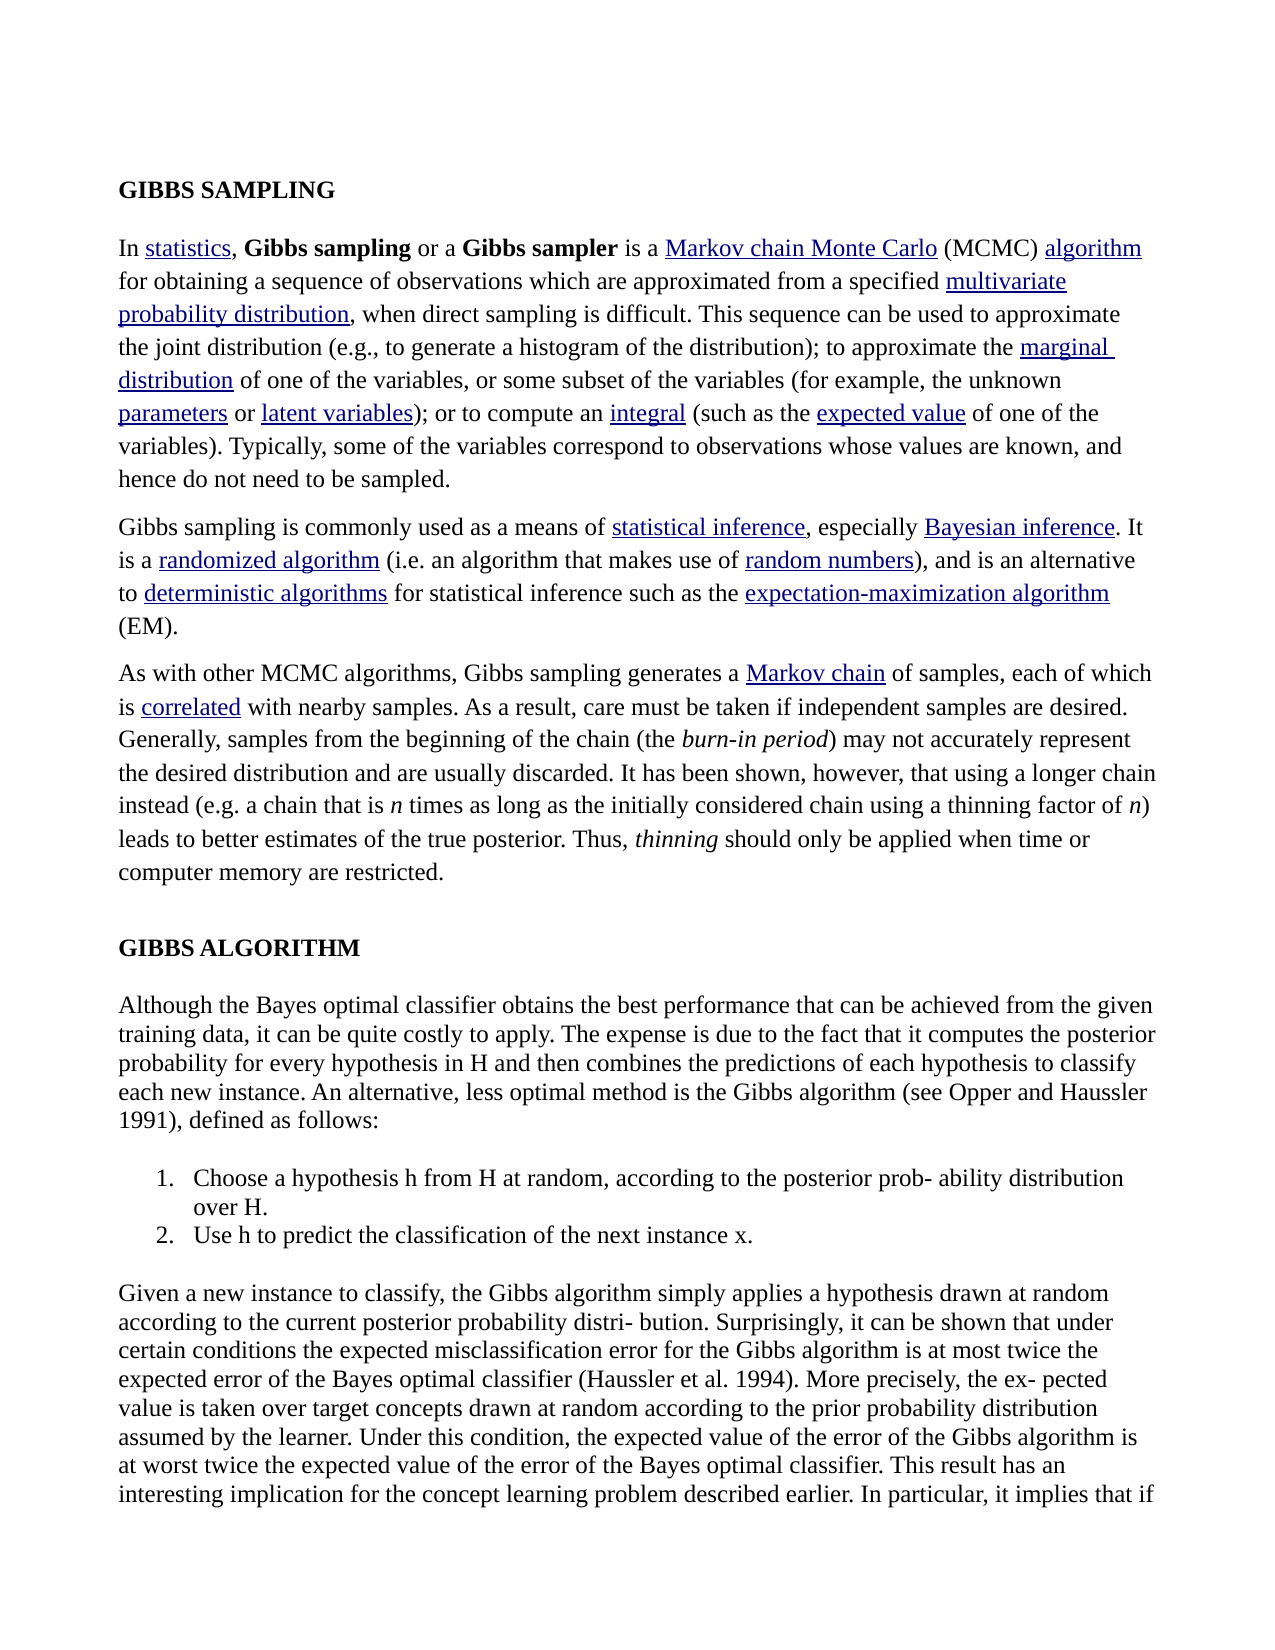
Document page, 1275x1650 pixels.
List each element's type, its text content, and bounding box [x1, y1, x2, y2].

list Choose a hypothesis h from H at random, according to the posterior prob- ability distribution over H. [156, 1163, 1157, 1221]
text Although the Bayes optimal classifier obtains the best performance that can be achieved from the given training data, it can be quite costly to apply. The expense is due to the fact that it computes the posterior probability for every hypothesis in H and then combines the predictions of each hypothesis to classify each new instance. An alternative, less optimal method is the Gibbs algorithm (see Opper and Haussler 1991), defined as follows: [118, 991, 1157, 1134]
text As with other MCMC algorithms, Gibbs sampling generates a Markov chain of samples, each of which is correlated with nearby samples. As a result, care must be taken if independent samples are desired. Generally, samples from the beginning of the chain (the burn-in period) may not accurately represent the desired distribution and are usually discarded. It has been shown, however, that using a longer chain instead (e.g. a chain that is n times as long as the initially considered chain using a thinning factor of n) leads to better estimates of the true posterior. Thus, thinning should only be applied when time or computer memory are restricted. [118, 658, 1157, 885]
text Given a new instance to classify, the Gibbs algorithm simply applies a hypothesis drawn at random according to the current posterior probability distri- bution. Surprisingly, it can be shown that under certain conditions the expected misclassification error for the Gibbs algorithm is at most twice the expected error of the Bayes optimal classifier (Haussler et al. 1994). More precisely, the ex- pected value is taken over target concepts drawn at random according to the prior probability distribution assumed by the learner. Under this condition, the expected value of the error of the Gibbs algorithm is at worst twice the expected value of the error of the Bayes optimal classifier. This result has an interesting implication for the concept learning problem described earlier. In particular, it implies that if [118, 1278, 1157, 1508]
text In statistics, Gibbs sampling or a Gibbs sampler is a Markov chain Monte Carlo (MCMC) algorithm for obtaining a sequence of observations which are approximated from a specified multivariate probability distribution, when direct sampling is difficult. This sequence can be used to approximate the joint distribution (e.g., to generate a histogram of the distribution); to approximate the marginal distribution of one of the variables, or some subset of the variables (for example, the unknown parameters or latent variables); or to compute an integral (such as the expected value of one of the variables). Typically, some of the variables correspond to observations whose values are known, and hence do not need to be sampled. [118, 233, 1157, 493]
text Gibbs sampling is commonly used as a means of statistical inference, especially Bayesian inference. It is a randomized algorithm (i.e. an algorithm that makes use of random numbers), and is an alternative to deterministic algorithms for statistical inference such as the expectation-maximization algorithm (EM). [118, 512, 1157, 640]
text GIBBS ALGORITHM [118, 933, 1157, 962]
text GIBBS SAMPLING [118, 176, 1157, 204]
list Use h to predict the classification of the next instance x. [156, 1221, 1157, 1249]
